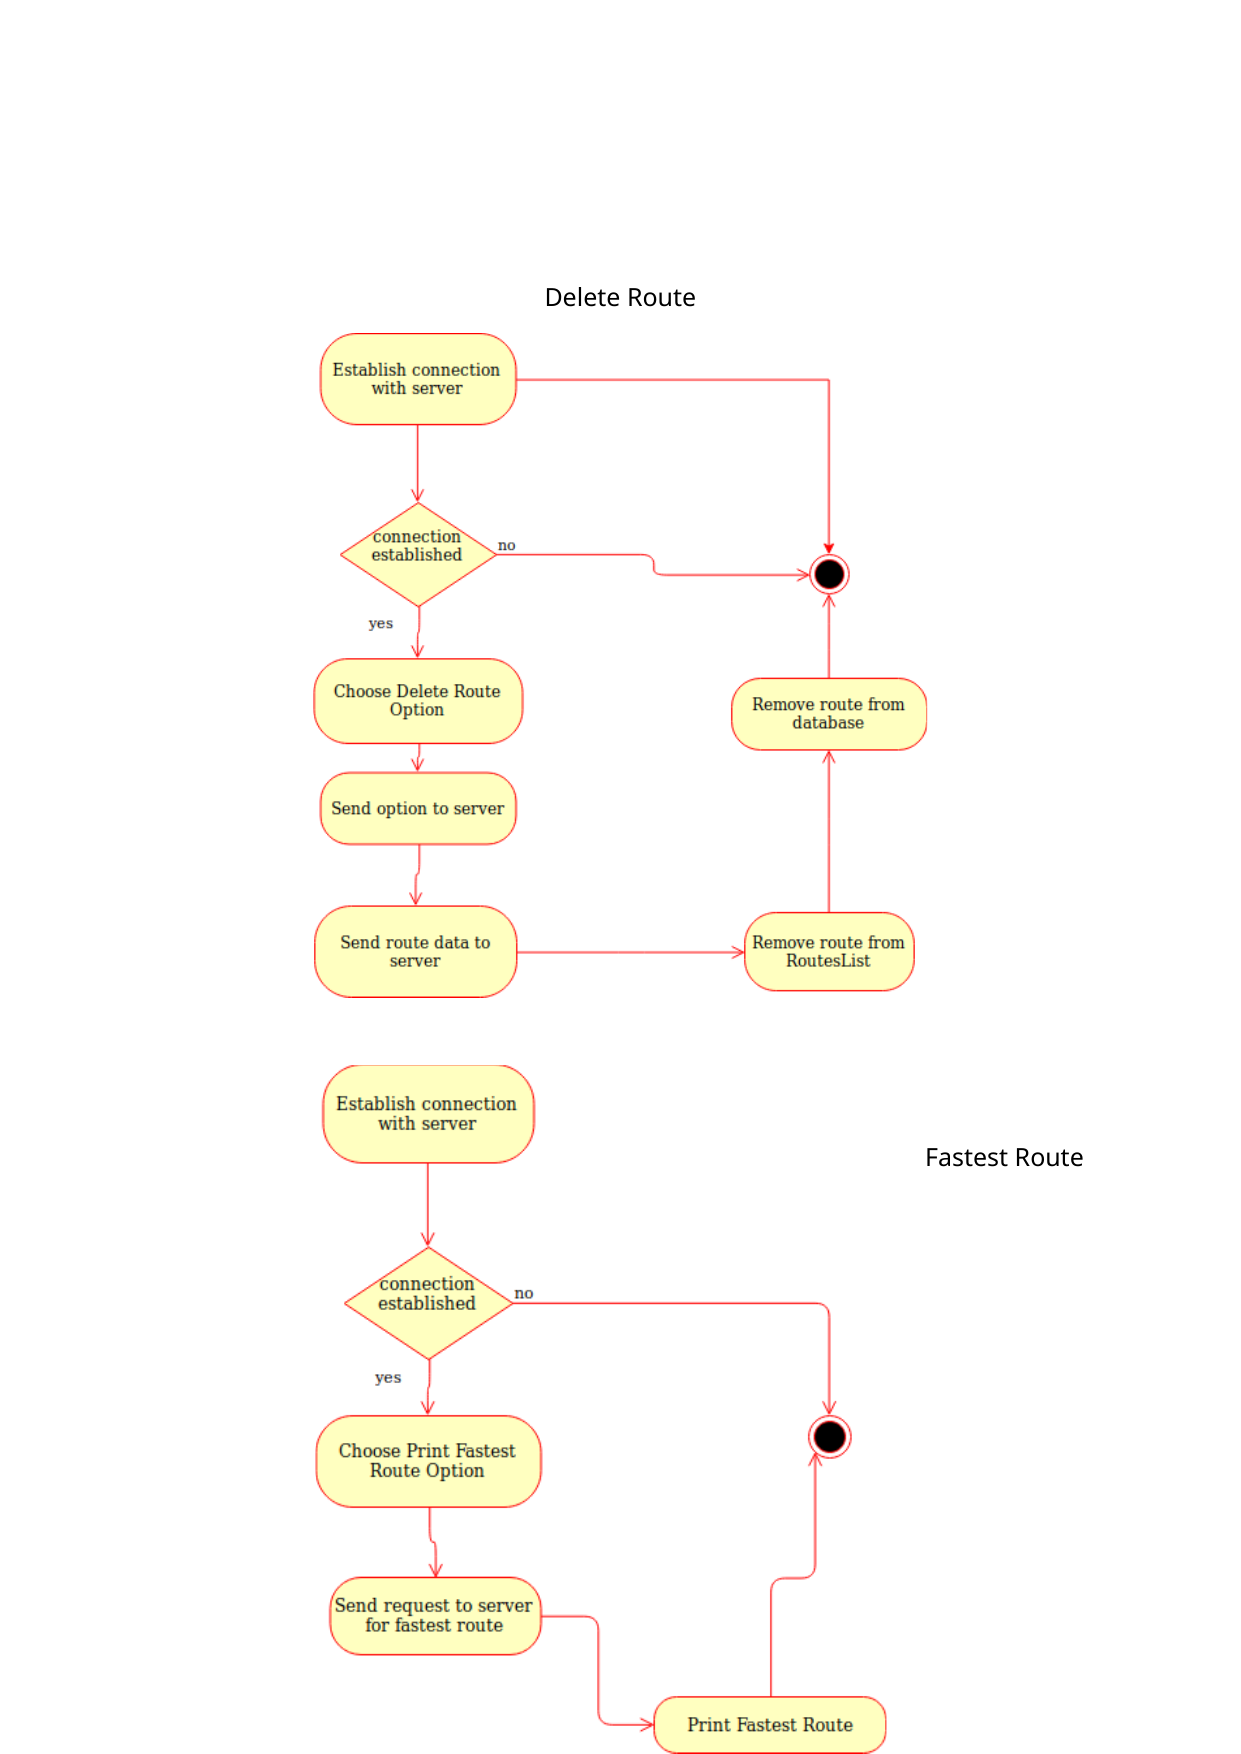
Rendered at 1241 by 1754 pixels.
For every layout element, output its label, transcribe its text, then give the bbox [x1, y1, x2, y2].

text Delete Route [118, 279, 1122, 313]
picture [313, 333, 928, 998]
text [118, 1139, 315, 1173]
picture [315, 1065, 887, 1754]
text Fastest Route [887, 1139, 1122, 1173]
